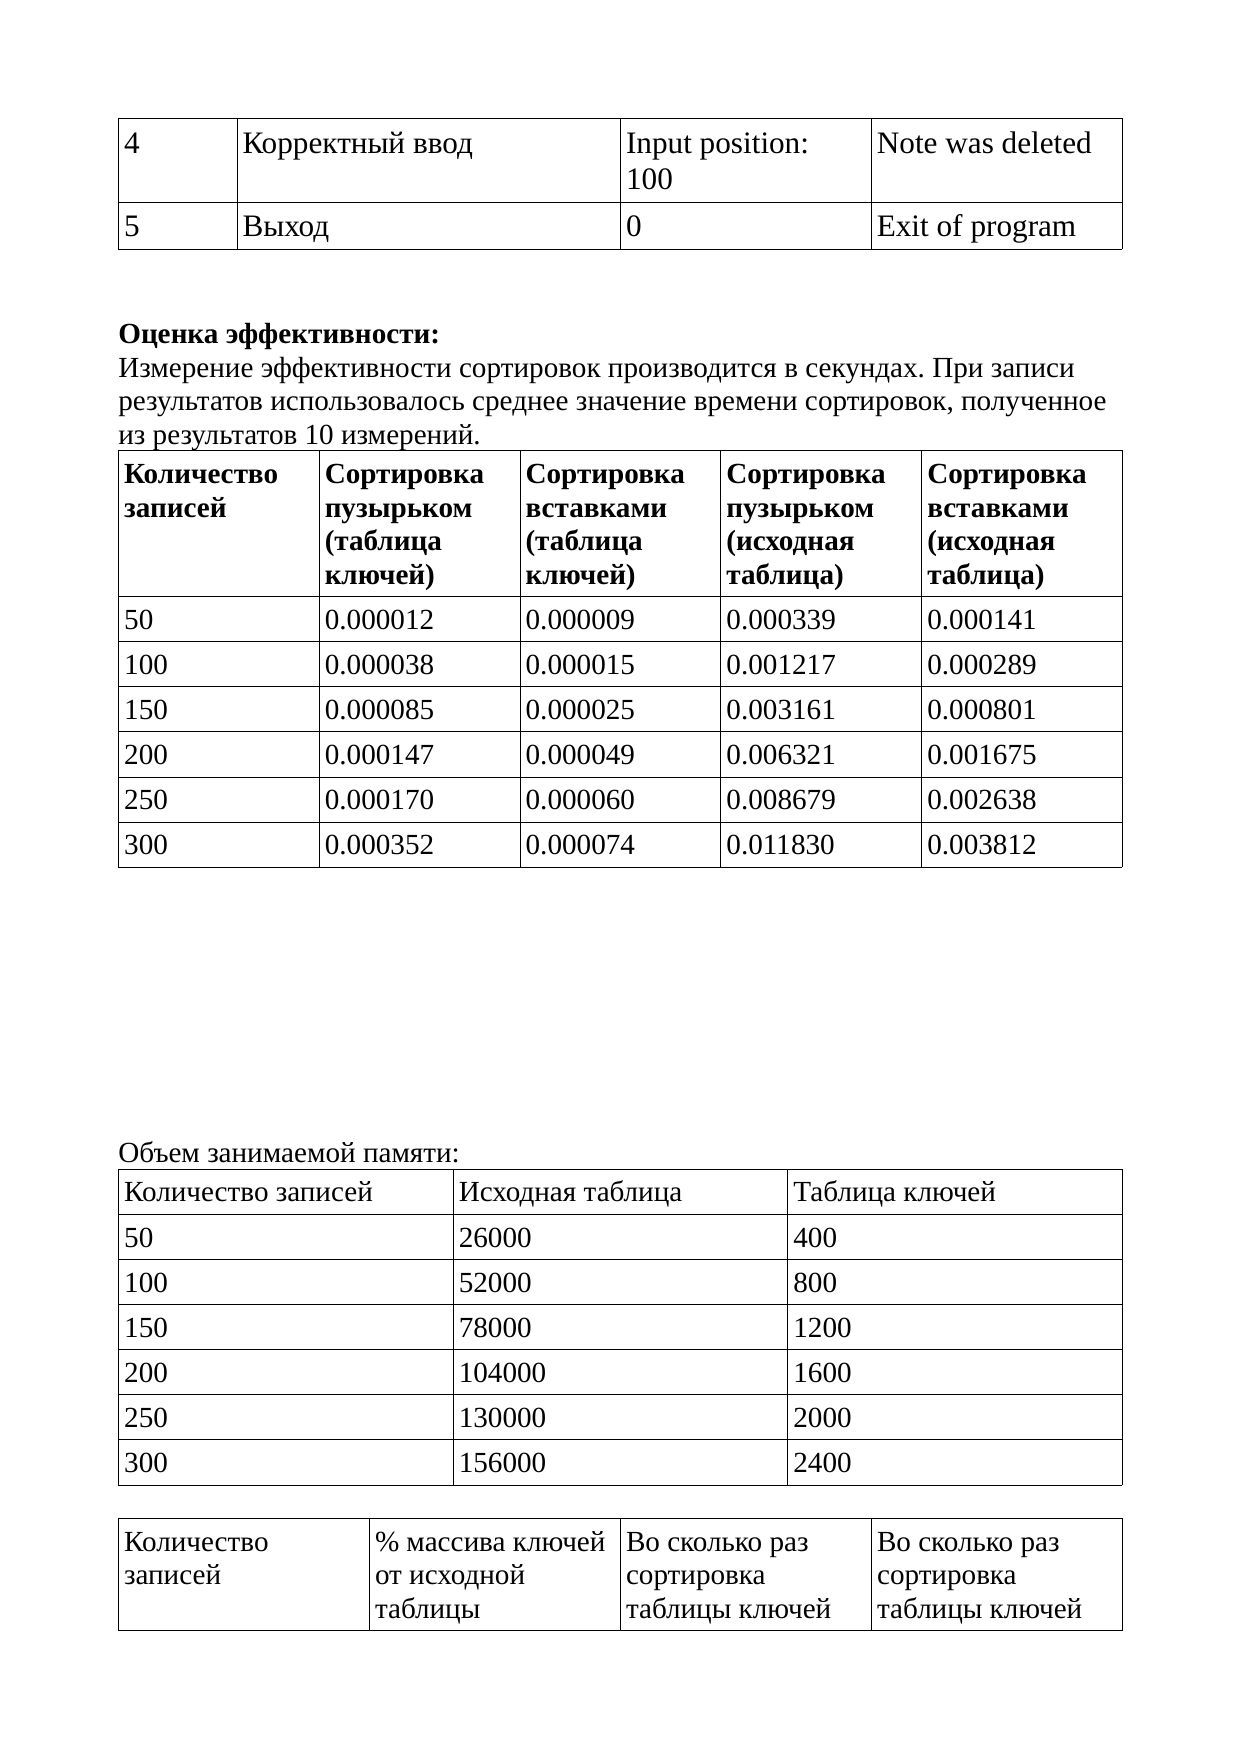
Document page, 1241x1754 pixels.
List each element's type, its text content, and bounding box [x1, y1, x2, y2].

table_cell 50 [119, 597, 319, 641]
table_header Количество записей [119, 1170, 453, 1214]
table_cell 0.000012 [320, 597, 520, 641]
table_cell 2000 [788, 1395, 1122, 1439]
table_cell 0.003812 [922, 823, 1122, 867]
table_cell 300 [119, 1440, 453, 1484]
table_cell 0.000170 [320, 778, 520, 822]
table_cell 200 [119, 732, 319, 777]
table_cell 130000 [454, 1395, 787, 1439]
table_cell 0.000038 [320, 642, 520, 686]
table_cell 0.008679 [721, 778, 921, 822]
table_header Во сколько раз сортировка таблицы ключей [621, 1519, 871, 1630]
table_cell 0.000339 [721, 597, 921, 641]
table_cell 100 [119, 642, 319, 686]
table_header Таблица ключей [788, 1170, 1122, 1214]
table_cell 0.000085 [320, 687, 520, 731]
table_cell 0.002638 [922, 778, 1122, 822]
table_cell 300 [119, 823, 319, 867]
table_cell 0.000015 [521, 642, 720, 686]
table_cell 0.000801 [922, 687, 1122, 731]
table_cell 0.006321 [721, 732, 921, 777]
table_cell 0.001675 [922, 732, 1122, 777]
table_header % массива ключей от исходной таблицы [370, 1519, 620, 1630]
table_cell 0.001217 [721, 642, 921, 686]
table_cell 26000 [454, 1215, 787, 1259]
table_cell 0.011830 [721, 823, 921, 867]
table_cell 200 [119, 1350, 453, 1394]
table_cell 2400 [788, 1440, 1122, 1484]
table_cell 150 [119, 687, 319, 731]
table_cell 250 [119, 1395, 453, 1439]
table_cell 0.000141 [922, 597, 1122, 641]
table_cell 5 [119, 203, 237, 249]
table_cell Корректный ввод [238, 119, 620, 202]
text Оценка эффективности: [118, 316, 1122, 350]
table_cell 0 [621, 203, 871, 249]
table_cell 1200 [788, 1305, 1122, 1349]
table_cell 800 [788, 1260, 1122, 1304]
table_header Количество записей [119, 451, 319, 596]
table_cell 104000 [454, 1350, 787, 1394]
table_cell 0.000060 [521, 778, 720, 822]
table_cell 0.000352 [320, 823, 520, 867]
table_header Количество записей [119, 1519, 369, 1630]
table_cell 100 [119, 1260, 453, 1304]
table_header Сортировка вставками (таблица ключей) [521, 451, 720, 596]
table_cell 78000 [454, 1305, 787, 1349]
table_header Во сколько раз сортировка таблицы ключей [872, 1519, 1122, 1630]
table_header Исходная таблица [454, 1170, 787, 1214]
table_cell 4 [119, 119, 237, 202]
table_cell Выход [238, 203, 620, 249]
table_cell 0.003161 [721, 687, 921, 731]
table_cell 156000 [454, 1440, 787, 1484]
table_cell 0.000025 [521, 687, 720, 731]
table_cell 0.000009 [521, 597, 720, 641]
table_header Сортировка вставками (исходная таблица) [922, 451, 1122, 596]
table_cell Exit of program [872, 203, 1122, 249]
table_cell 0.000147 [320, 732, 520, 777]
table_cell 400 [788, 1215, 1122, 1259]
table_cell 1600 [788, 1350, 1122, 1394]
table_header Сортировка пузырьком (исходная таблица) [721, 451, 921, 596]
text Измерение эффективности сортировок производится в секундах. При записи результатов использовалось среднее значение времени сортировок, полученное из результатов 10 измерений. [118, 350, 1122, 450]
table_cell 0.000049 [521, 732, 720, 777]
table_cell 150 [119, 1305, 453, 1349]
table_cell Note was deleted [872, 119, 1122, 202]
table_header Сортировка пузырьком (таблица ключей) [320, 451, 520, 596]
table_cell 0.000074 [521, 823, 720, 867]
table_cell 50 [119, 1215, 453, 1259]
table_cell 0.000289 [922, 642, 1122, 686]
table_cell Input position: 100 [621, 119, 871, 202]
text Объем занимаемой памяти: [118, 1135, 1122, 1169]
table_cell 250 [119, 778, 319, 822]
table_cell 52000 [454, 1260, 787, 1304]
